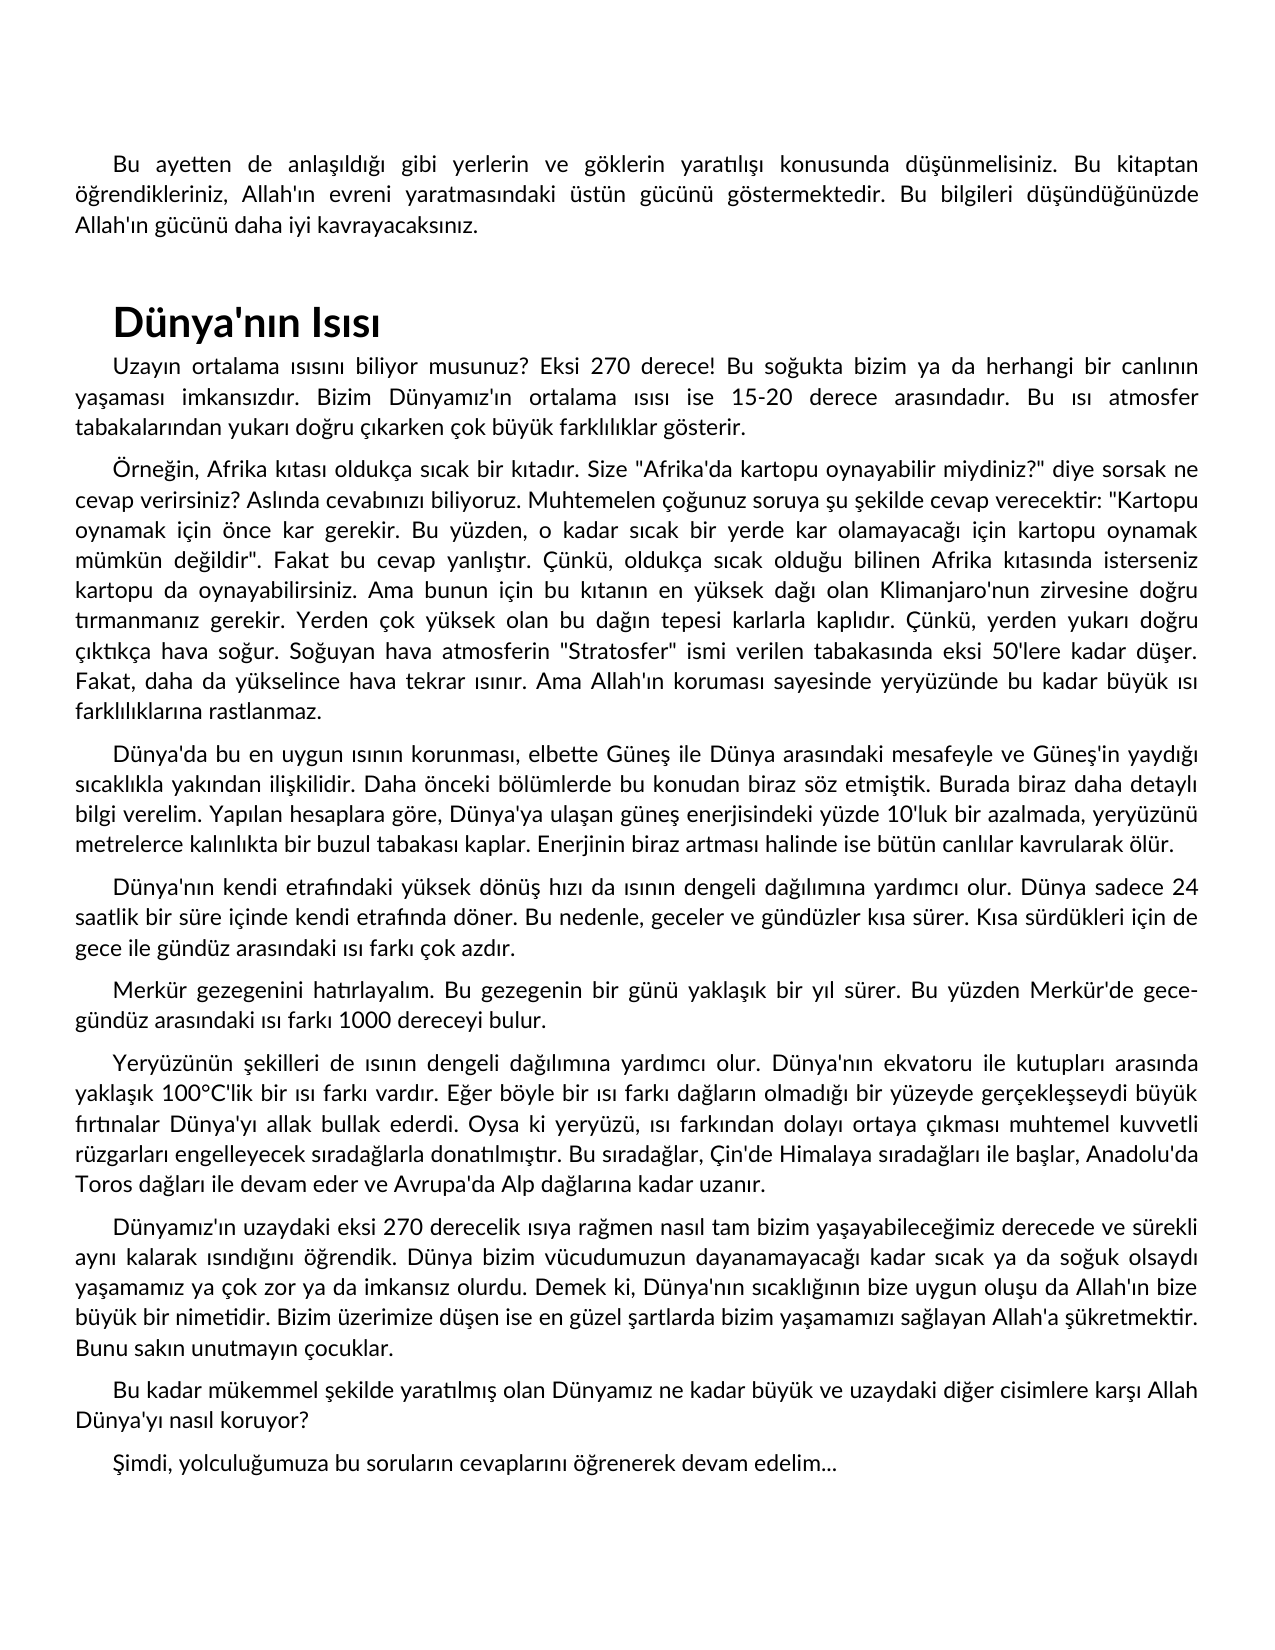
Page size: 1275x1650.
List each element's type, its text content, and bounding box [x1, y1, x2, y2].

subtitle Dünya'nın Isısı [112, 296, 1200, 346]
text Şimdi, yolculuğumuza bu soruların cevaplarını öğrenerek devam edelim... [75, 1449, 1200, 1476]
text Merkür gezegenini hatırlayalım. Bu gezegenin bir günü yaklaşık bir yıl sürer. Bu yüzden Merkür'de gece-gündüz arasındaki ısı farkı 1000 dereceyi bulur. [75, 976, 1200, 1034]
text Uzayın ortalama ısısını biliyor musunuz? Eksi 270 derece! Bu soğukta bizim ya da herhangi bir canlının yaşaması imkansızdır. Bizim Dünyamız'ın ortalama ısısı ise 15-20 derece arasındadır. Bu ısı atmosfer tabakalarından yukarı doğru çıkarken çok büyük farklılıklar gösterir. [75, 352, 1200, 440]
text Bu kadar mükemmel şekilde yaratılmış olan Dünyamız ne kadar büyük ve uzaydaki diğer cisimlere karşı Allah Dünya'yı nasıl koruyor? [75, 1376, 1200, 1434]
text Dünya'nın kendi etrafındaki yüksek dönüş hızı da ısının dengeli dağılımına yardımcı olur. Dünya sadece 24 saatlik bir süre içinde kendi etrafında döner. Bu nedenle, geceler ve gündüzler kısa sürer. Kısa sürdükleri için de gece ile gündüz arasındaki ısı farkı çok azdır. [75, 873, 1200, 961]
text Örneğin, Afrika kıtası oldukça sıcak bir kıtadır. Size "Afrika'da kartopu oynayabilir miydiniz?" diye sorsak ne cevap verirsiniz? Aslında cevabınızı biliyoruz. Muhtemelen çoğunuz soruya şu şekilde cevap verecektir: "Kartopu oynamak için önce kar gerekir. Bu yüzden, o kadar sıcak bir yerde kar olamayacağı için kartopu oynamak mümkün değildir". Fakat bu cevap yanlıştır. Çünkü, oldukça sıcak olduğu bilinen Afrika kıtasında isterseniz kartopu da oynayabilirsiniz. Ama bunun için bu kıtanın en yüksek dağı olan Klimanjaro'nun zirvesine doğru tırmanmanız gerekir. Yerden çok yüksek olan bu dağın tepesi karlarla kaplıdır. Çünkü, yerden yukarı doğru çıktıkça hava soğur. Soğuyan hava atmosferin "Stratosfer" ismi verilen tabakasında eksi 50'lere kadar düşer. Fakat, daha da yükselince hava tekrar ısınır. Ama Allah'ın koruması sayesinde yeryüzünde bu kadar büyük ısı farklılıklarına rastlanmaz. [75, 455, 1200, 724]
text Dünya'da bu en uygun ısının korunması, elbette Güneş ile Dünya arasındaki mesafeyle ve Güneş'in yaydığı sıcaklıkla yakından ilişkilidir. Daha önceki bölümlerde bu konudan biraz söz etmiştik. Burada biraz daha detaylı bilgi verelim. Yapılan hesaplara göre, Dünya'ya ulaşan güneş enerjisindeki yüzde 10'luk bir azalmada, yeryüzünü metrelerce kalınlıkta bir buzul tabakası kaplar. Enerjinin biraz artması halinde ise bütün canlılar kavrularak ölür. [75, 739, 1200, 858]
text Dünyamız'ın uzaydaki eksi 270 derecelik ısıya rağmen nasıl tam bizim yaşayabileceğimiz derecede ve sürekli aynı kalarak ısındığını öğrendik. Dünya bizim vücudumuzun dayanamayacağı kadar sıcak ya da soğuk olsaydı yaşamamız ya çok zor ya da imkansız olurdu. Demek ki, Dünya'nın sıcaklığının bize uygun oluşu da Allah'ın bize büyük bir nimetidir. Bizim üzerimize düşen ise en güzel şartlarda bizim yaşamamızı sağlayan Allah'a şükretmektir. Bunu sakın unutmayın çocuklar. [75, 1212, 1200, 1361]
text Bu ayetten de anlaşıldığı gibi yerlerin ve göklerin yaratılışı konusunda düşünmelisiniz. Bu kitaptan öğrendikleriniz, Allah'ın evreni yaratmasındaki üstün gücünü göstermektedir. Bu bilgileri düşündüğünüzde Allah'ın gücünü daha iyi kavrayacaksınız. [75, 150, 1200, 238]
text Yeryüzünün şekilleri de ısının dengeli dağılımına yardımcı olur. Dünya'nın ekvatoru ile kutupları arasında yaklaşık 100°C'lik bir ısı farkı vardır. Eğer böyle bir ısı farkı dağların olmadığı bir yüzeyde gerçekleşseydi büyük fırtınalar Dünya'yı allak bullak ederdi. Oysa ki yeryüzü, ısı farkından dolayı ortaya çıkması muhtemel kuvvetli rüzgarları engelleyecek sıradağlarla donatılmıştır. Bu sıradağlar, Çin'de Himalaya sıradağları ile başlar, Anadolu'da Toros dağları ile devam eder ve Avrupa'da Alp dağlarına kadar uzanır. [75, 1049, 1200, 1197]
